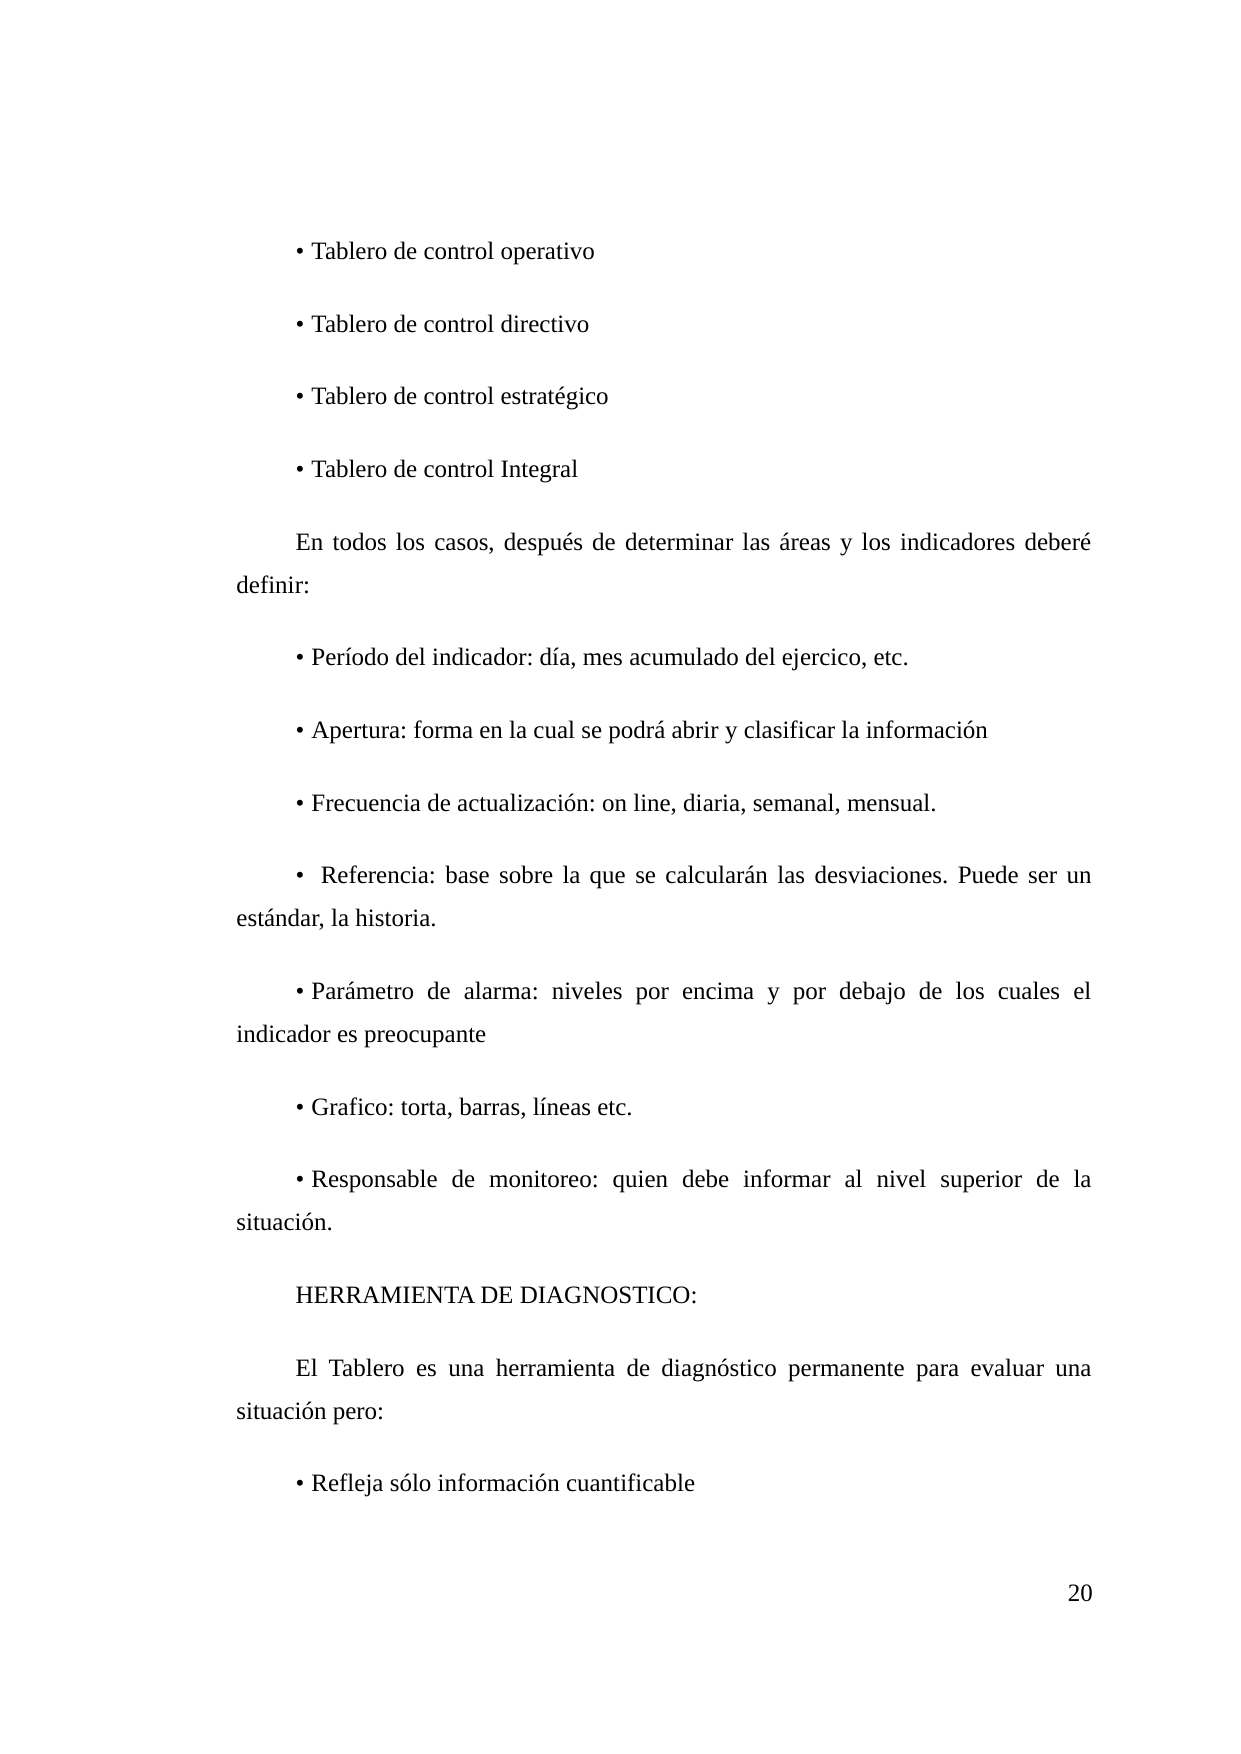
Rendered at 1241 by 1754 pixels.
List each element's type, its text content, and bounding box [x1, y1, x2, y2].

text • Refleja sólo información cuantificable [236, 1468, 1093, 1497]
text • Tablero de control operativo [236, 236, 1093, 265]
text • Tablero de control Integral [236, 454, 1093, 483]
text • Parámetro de alarma: niveles por encima y por debajo de los cuales el indicador es preocupante [236, 976, 1093, 1048]
text • Referencia: base sobre la que se calcularán las desviaciones. Puede ser un estándar, la historia. [236, 860, 1093, 932]
text HERRAMIENTA DE DIAGNOSTICO: [236, 1280, 1093, 1309]
text • Período del indicador: día, mes acumulado del ejercico, etc. [236, 642, 1093, 671]
text En todos los casos, después de determinar las áreas y los indicadores deberé definir: [236, 527, 1093, 598]
text • Responsable de monitoreo: quien debe informar al nivel superior de la situación. [236, 1164, 1093, 1236]
text • Frecuencia de actualización: on line, diaria, semanal, mensual. [236, 788, 1093, 816]
text • Tablero de control estratégico [236, 381, 1093, 410]
text • Grafico: torta, barras, líneas etc. [236, 1092, 1093, 1120]
text El Tablero es una herramienta de diagnóstico permanente para evaluar una situación pero: [236, 1353, 1093, 1424]
text • Tablero de control directivo [236, 309, 1093, 338]
text • Apertura: forma en la cual se podrá abrir y clasificar la información [236, 715, 1093, 744]
